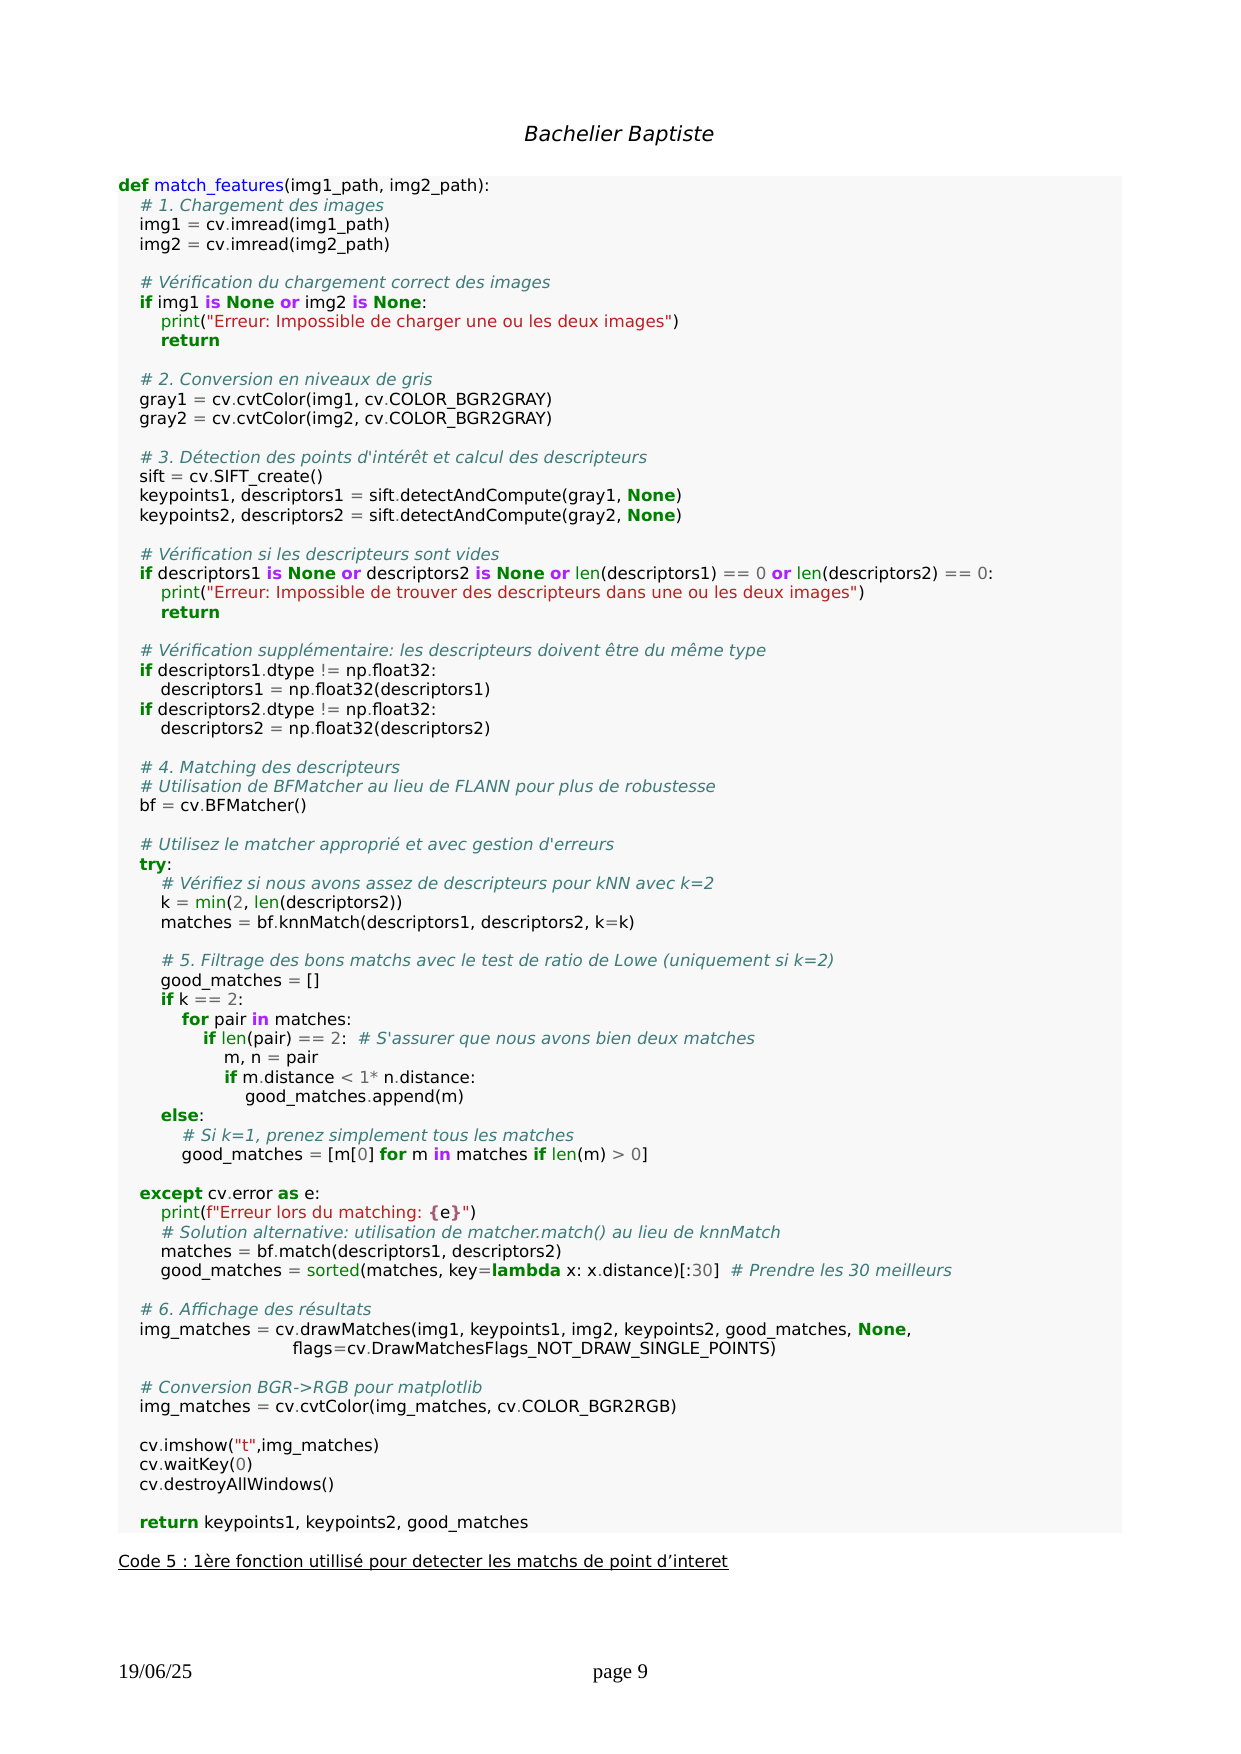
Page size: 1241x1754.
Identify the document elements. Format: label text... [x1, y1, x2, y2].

text gray1 = cv.cvtColor(img1, cv.COLOR_BGR2GRAY) [118, 389, 1122, 409]
text # Solution alternative: utilisation de matcher.match() au lieu de knnMatch [118, 1223, 1122, 1242]
text matches = bf.knnMatch(descriptors1, descriptors2, k=k) [118, 913, 1122, 932]
text # Vérification si les descripteurs sont vides [118, 544, 1122, 564]
text img1 = cv.imread(img1_path) [118, 215, 1122, 234]
text cv.waitKey(0) [118, 1455, 1122, 1474]
text good_matches = sorted(matches, key=lambda x: x.distance)[:30] # Prendre les 30 meilleurs [118, 1261, 1122, 1281]
text if descriptors1.dtype != np.float32: [118, 661, 1122, 680]
text print("Erreur: Impossible de trouver des descripteurs dans une ou les deux images") [118, 583, 1122, 603]
text def match_features(img1_path, img2_path): [118, 176, 1122, 196]
text # Vérification du chargement correct des images [118, 273, 1122, 293]
text try: [118, 854, 1122, 874]
text # Utilisez le matcher approprié et avec gestion d'erreurs [118, 835, 1122, 854]
text if img1 is None or img2 is None: [118, 293, 1122, 312]
text sift = cv.SIFT_create() [118, 467, 1122, 486]
text except cv.error as e: [118, 1184, 1122, 1203]
text descriptors2 = np.float32(descriptors2) [118, 719, 1122, 738]
text good_matches = [] [118, 971, 1122, 990]
text print("Erreur: Impossible de charger une ou les deux images") [118, 312, 1122, 331]
text # Vérifiez si nous avons assez de descripteurs pour kNN avec k=2 [118, 874, 1122, 893]
text bf = cv.BFMatcher() [118, 796, 1122, 816]
text if descriptors2.dtype != np.float32: [118, 699, 1122, 719]
text for pair in matches: [118, 1009, 1122, 1029]
text gray2 = cv.cvtColor(img2, cv.COLOR_BGR2GRAY) [118, 409, 1122, 428]
text if descriptors1 is None or descriptors2 is None or len(descriptors1) == 0 or len(descriptors2) == 0: [118, 564, 1122, 583]
text # 4. Matching des descripteurs [118, 758, 1122, 777]
text descriptors1 = np.float32(descriptors1) [118, 680, 1122, 699]
text if k == 2: [118, 990, 1122, 1009]
text m, n = pair [118, 1048, 1122, 1068]
text return [118, 603, 1122, 622]
text # 1. Chargement des images [118, 196, 1122, 215]
text cv.imshow("t",img_matches) [118, 1436, 1122, 1455]
text # Conversion BGR->RGB pour matplotlib [118, 1378, 1122, 1397]
text # 3. Détection des points d'intérêt et calcul des descripteurs [118, 448, 1122, 467]
text # Utilisation de BFMatcher au lieu de FLANN pour plus de robustesse [118, 777, 1122, 796]
text # Si k=1, prenez simplement tous les matches [118, 1126, 1122, 1145]
text good_matches = [m[0] for m in matches if len(m) > 0] [118, 1145, 1122, 1164]
text img_matches = cv.cvtColor(img_matches, cv.COLOR_BGR2RGB) [118, 1397, 1122, 1416]
text keypoints1, descriptors1 = sift.detectAndCompute(gray1, None) [118, 486, 1122, 506]
text # 2. Conversion en niveaux de gris [118, 370, 1122, 389]
text Code 5 : 1ère fonction utillisé pour detecter les matchs de point d’interet [118, 1552, 1122, 1571]
text if m.distance < 1* n.distance: [118, 1068, 1122, 1087]
text keypoints2, descriptors2 = sift.detectAndCompute(gray2, None) [118, 506, 1122, 525]
text # 5. Filtrage des bons matchs avec le test de ratio de Lowe (uniquement si k=2) [118, 951, 1122, 971]
text img2 = cv.imread(img2_path) [118, 234, 1122, 254]
text img_matches = cv.drawMatches(img1, keypoints1, img2, keypoints2, good_matches, None, [118, 1319, 1122, 1339]
text if len(pair) == 2: # S'assurer que nous avons bien deux matches [118, 1029, 1122, 1048]
text else: [118, 1106, 1122, 1126]
text cv.destroyAllWindows() [118, 1474, 1122, 1494]
text good_matches.append(m) [118, 1087, 1122, 1106]
text matches = bf.match(descriptors1, descriptors2) [118, 1242, 1122, 1261]
text # 6. Affichage des résultats [118, 1300, 1122, 1319]
text k = min(2, len(descriptors2)) [118, 893, 1122, 913]
text print(f"Erreur lors du matching: {e}") [118, 1203, 1122, 1223]
text # Vérification supplémentaire: les descripteurs doivent être du même type [118, 641, 1122, 661]
text flags=cv.DrawMatchesFlags_NOT_DRAW_SINGLE_POINTS) [118, 1339, 1122, 1358]
text return keypoints1, keypoints2, good_matches [118, 1513, 1122, 1533]
text return [118, 331, 1122, 351]
